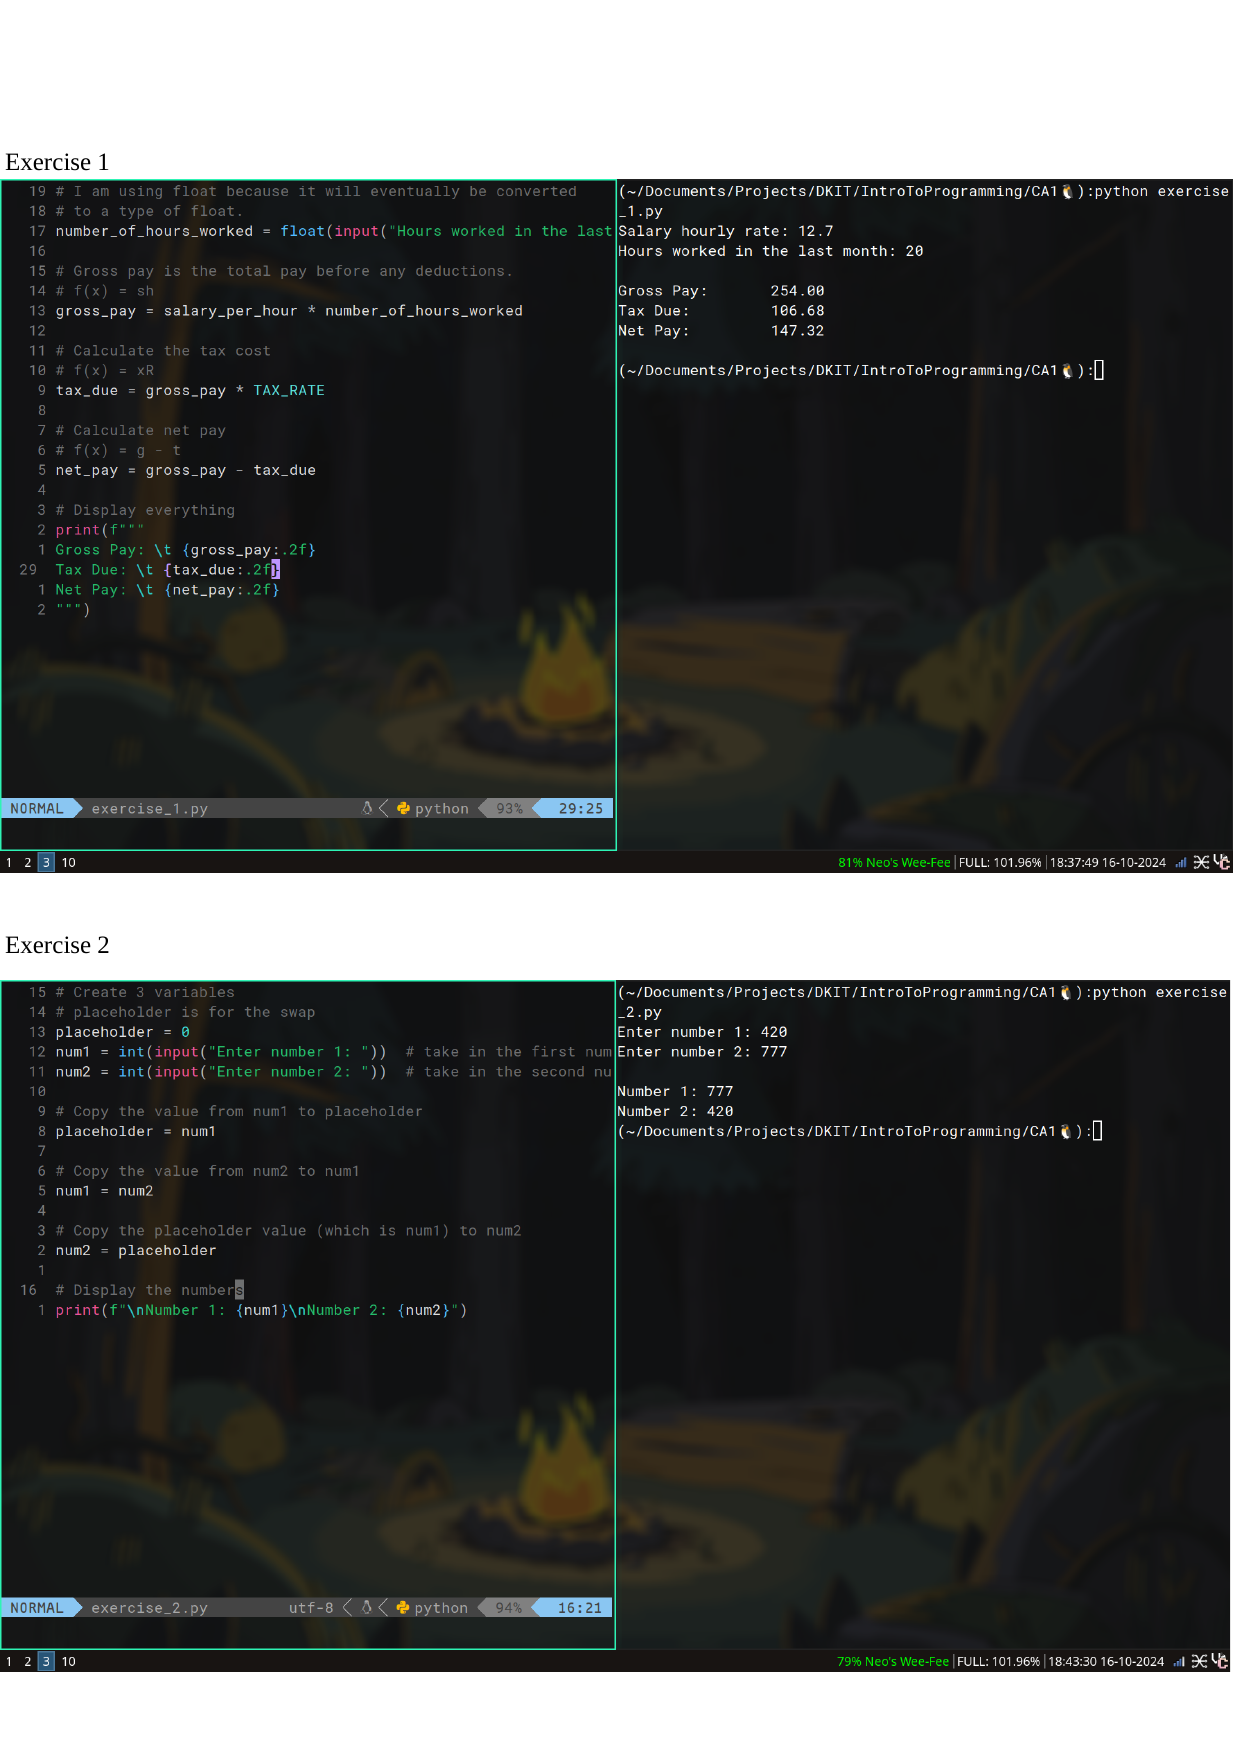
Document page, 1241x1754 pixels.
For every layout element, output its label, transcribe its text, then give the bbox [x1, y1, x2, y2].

text Exercise 2 [5, 930, 1122, 959]
picture [0, 980, 1231, 1672]
picture [0, 179, 1233, 873]
text Exercise 1 [5, 147, 1122, 176]
